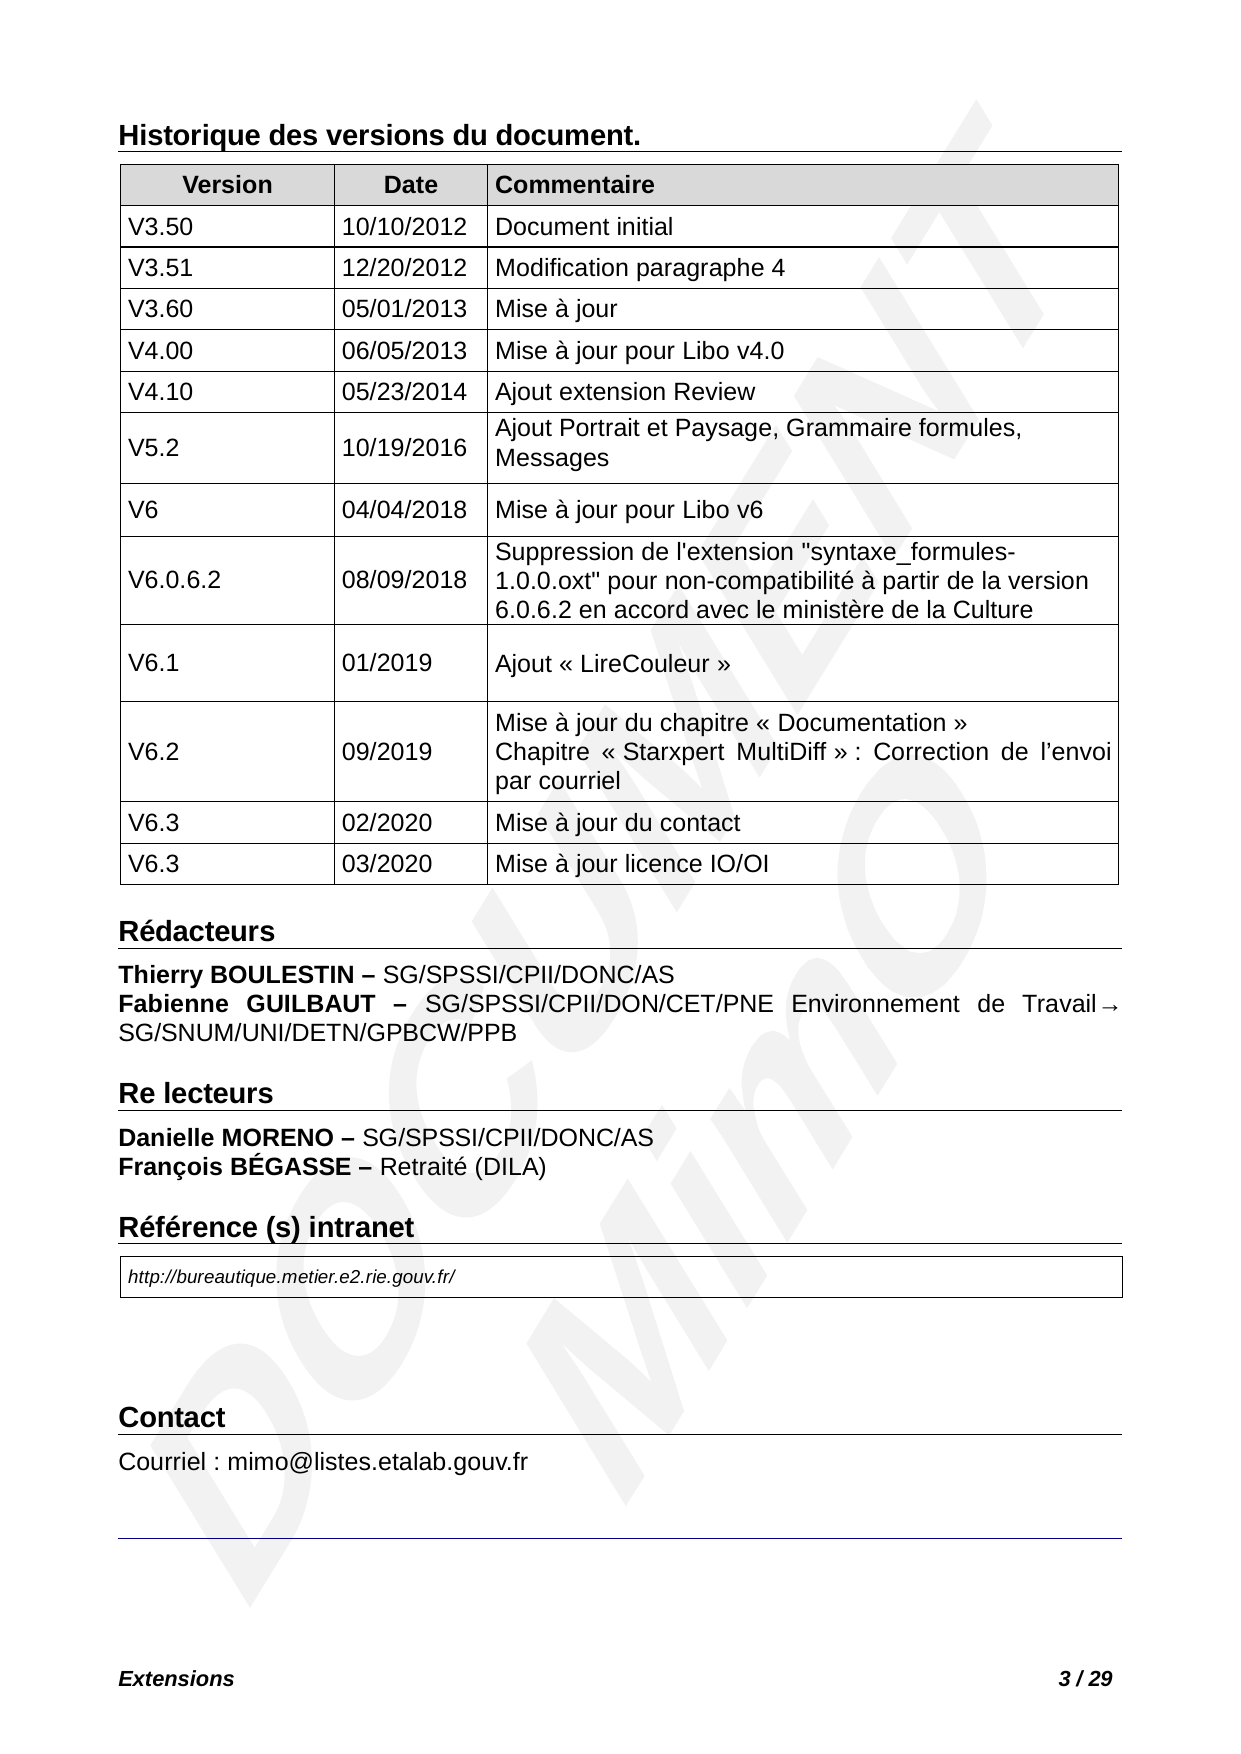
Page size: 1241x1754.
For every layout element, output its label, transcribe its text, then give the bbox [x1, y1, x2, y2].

table_cell 09/08/2018 [335, 537, 487, 624]
table_header http://bureautique.metier.e2.rie.gouv.fr/ [121, 1257, 1122, 1297]
table_cell 20/12/2012 [335, 248, 487, 288]
table_header Date [335, 165, 487, 205]
table_cell 01/05/2013 [335, 289, 487, 329]
table_cell Mise à jour pour Libo v4.0 [488, 330, 1118, 371]
table_cell Ajout Portrait et Paysage, Grammaire formules, Messages [488, 413, 1118, 482]
table_cell Mise à jour licence IO/OI [488, 844, 1118, 884]
table_cell 03/2020 [335, 844, 487, 884]
table_cell V6.0.6.2 [121, 537, 334, 624]
table_cell V6 [121, 484, 334, 536]
table_cell Suppression de l'extension "syntaxe_formules-1.0.0.oxt" pour non-compatibilité à partir de la version 6.0.6.2 en accord avec le ministère de la Culture [488, 537, 1118, 624]
table_cell V5.2 [121, 413, 334, 482]
table_cell Modification paragraphe 4 [488, 248, 1118, 288]
table_cell 04/04/2018 [335, 484, 487, 536]
table_cell V6.2 [121, 702, 334, 801]
table_cell Mise à jour du chapitre « Documentation » Chapitre « Starxpert MultiDiff » : Correction de l’envoi par courriel [488, 702, 1118, 801]
table_cell Mise à jour pour Libo v6 [488, 484, 1118, 536]
text Danielle MORENO – SG/SPSSI/CPII/DONC/AS [118, 1123, 1122, 1152]
text Historique des versions du document. [118, 118, 1122, 151]
table_cell V3.60 [121, 289, 334, 329]
text Fabienne GUILBAUT – SG/SPSSI/CPII/DON/CET/PNE Environnement de Travail→ SG/SNUM/UNI/DETN/GPBCW/PPB [118, 989, 1122, 1047]
table_cell Mise à jour du contact [488, 802, 1118, 843]
table_cell V6.3 [121, 802, 334, 843]
table_cell V6.1 [121, 625, 334, 701]
table_header Version [121, 165, 334, 205]
table_cell V3.51 [121, 248, 334, 288]
table_cell 02/2020 [335, 802, 487, 843]
text Contact [118, 1400, 1122, 1434]
table_cell 01/2019 [335, 625, 487, 701]
table_cell 19/10/2016 [335, 413, 487, 482]
table_cell V4.00 [121, 330, 334, 371]
table_cell Mise à jour [488, 289, 1118, 329]
text Rédacteurs [118, 914, 1122, 948]
table_cell Ajout « LireCouleur » [488, 625, 1118, 701]
table_cell 05/06/2013 [335, 330, 487, 371]
table_cell 09/2019 [335, 702, 487, 801]
table_cell Document initial [488, 206, 1118, 246]
table_cell Ajout extension Review [488, 372, 1118, 412]
text François BÉGASSE – Retraité (DILA) [118, 1152, 1122, 1181]
table_cell V6.3 [121, 844, 334, 884]
table_cell V4.10 [121, 372, 334, 412]
text Référence (s) intranet [118, 1210, 1122, 1243]
table_cell 23/05/2014 [335, 372, 487, 412]
table_header Commentaire [488, 165, 1118, 205]
table_cell 10/10/2012 [335, 206, 487, 246]
table_cell V3.50 [121, 206, 334, 246]
text Thierry BOULESTIN – SG/SPSSI/CPII/DONC/AS [118, 960, 1122, 989]
text Courriel : mimo@listes.etalab.gouv.fr [118, 1446, 1122, 1475]
text Re lecteurs [118, 1076, 1122, 1110]
